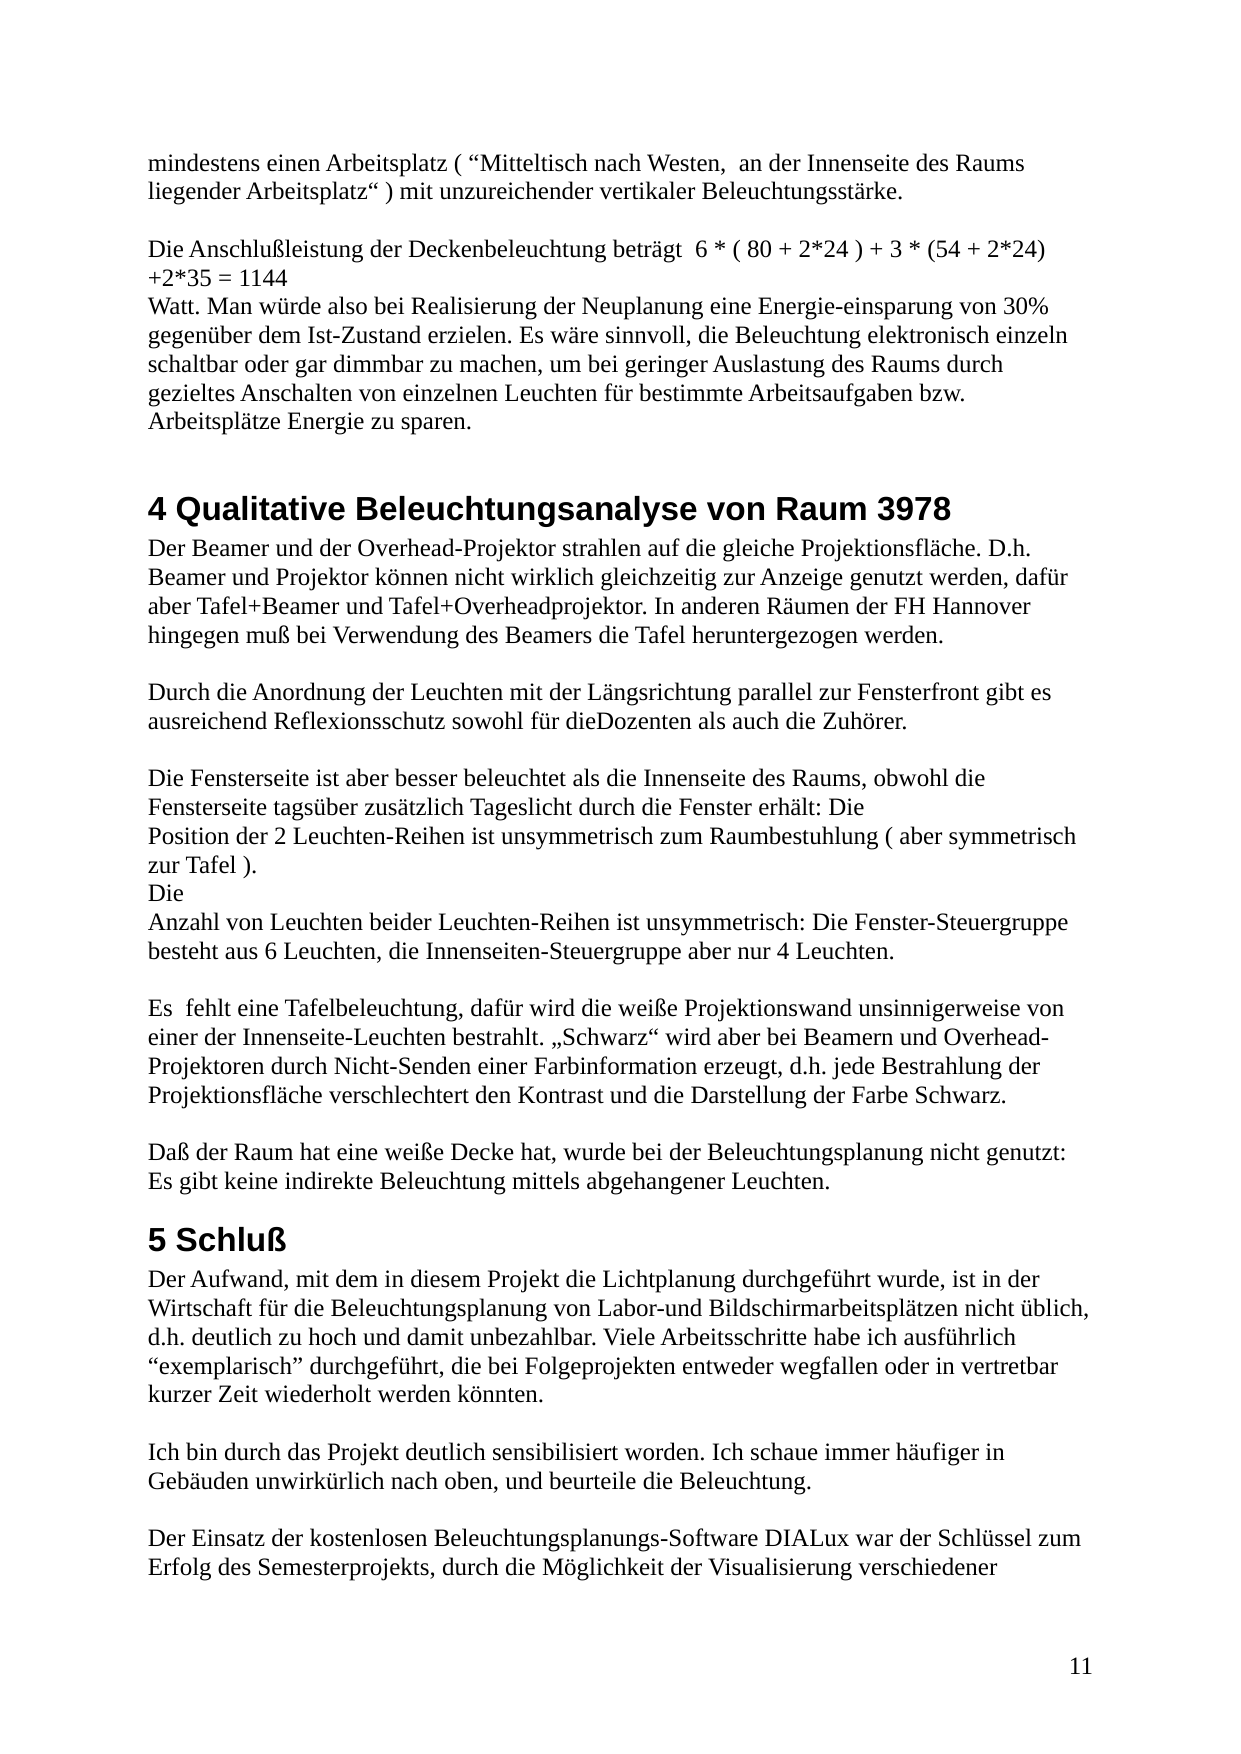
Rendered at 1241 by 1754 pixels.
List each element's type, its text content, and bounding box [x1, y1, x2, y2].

subtitle 4 Qualitative Beleuchtungsanalyse von Raum 3978 [148, 489, 1093, 527]
text Die Fensterseite ist aber besser beleuchtet als die Innenseite des Raums, obwohl die Fensterseite tagsüber zusätzlich Tageslicht durch die Fenster erhält: Die [148, 763, 1093, 821]
subtitle 5 Schluß [148, 1220, 1093, 1258]
subtitle Watt. Man würde also bei Realisierung der Neuplanung eine Energie-einsparung von 30% gegenüber dem Ist-Zustand erzielen. Es wäre sinnvoll, die Beleuchtung elektronisch einzeln schaltbar oder gar dimmbar zu machen, um bei geringer Auslastung des Raums durch gezieltes Anschalten von einzelnen Leuchten für bestimmte Arbeitsaufgaben bzw. Arbeitsplätze Energie zu sparen. [148, 291, 1093, 435]
text Es fehlt eine Tafelbeleuchtung, dafür wird die weiße Projektionswand unsinnigerweise von einer der Innenseite-Leuchten bestrahlt. „Schwarz“ wird aber bei Beamern und Overhead-Projektoren durch Nicht-Senden einer Farbinformation erzeugt, d.h. jede Bestrahlung der Projektionsfläche verschlechtert den Kontrast und die Darstellung der Farbe Schwarz. [148, 993, 1093, 1108]
text Durch die Anordnung der Leuchten mit der Längsrichtung parallel zur Fensterfront gibt es ausreichend Reflexionsschutz sowohl für dieDozenten als auch die Zuhörer. [148, 677, 1093, 735]
text Daß der Raum hat eine weiße Decke hat, wurde bei der Beleuchtungsplanung nicht genutzt: Es gibt keine indirekte Beleuchtung mittels abgehangener Leuchten. [148, 1137, 1093, 1195]
text Der Einsatz der kostenlosen Beleuchtungsplanungs-Software DIALux war der Schlüssel zum Erfolg des Semesterprojekts, durch die Möglichkeit der Visualisierung verschiedener [148, 1523, 1093, 1581]
text Die Anschlußleistung der Deckenbeleuchtung beträgt 6 * ( 80 + 2*24 ) + 3 * (54 + 2*24) +2*35 = 1144 [148, 234, 1093, 291]
text Anzahl von Leuchten beider Leuchten-Reihen ist unsymmetrisch: Die Fenster-Steuergruppe besteht aus 6 Leuchten, die Innenseiten-Steuergruppe aber nur 4 Leuchten. [148, 907, 1093, 965]
text Ich bin durch das Projekt deutlich sensibilisiert worden. Ich schaue immer häufiger in Gebäuden unwirkürlich nach oben, und beurteile die Beleuchtung. [148, 1437, 1093, 1494]
text mindestens einen Arbeitsplatz ( “Mitteltisch nach Westen, an der Innenseite des Raums liegender Arbeitsplatz“ ) mit unzureichender vertikaler Beleuchtungsstärke. [148, 148, 1093, 205]
text Der Aufwand, mit dem in diesem Projekt die Lichtplanung durchgeführt wurde, ist in der Wirtschaft für die Beleuchtungsplanung von Labor-und Bildschirmarbeitsplätzen nicht üblich, d.h. deutlich zu hoch und damit unbezahlbar. Viele Arbeitsschritte habe ich ausführlich “exemplarisch” durchgeführt, die bei Folgeprojekten entweder wegfallen oder in vertretbar kurzer Zeit wiederholt werden könnten. [148, 1264, 1093, 1408]
text Position der 2 Leuchten-Reihen ist unsymmetrisch zum Raumbestuhlung ( aber symmetrisch zur Tafel ). [148, 821, 1093, 878]
text Die [148, 878, 1093, 907]
text Der Beamer und der Overhead-Projektor strahlen auf die gleiche Projektionsfläche. D.h. Beamer und Projektor können nicht wirklich gleichzeitig zur Anzeige genutzt werden, dafür aber Tafel+Beamer und Tafel+Overheadprojektor. In anderen Räumen der FH Hannover hingegen muß bei Verwendung des Beamers die Tafel heruntergezogen werden. [148, 533, 1093, 648]
